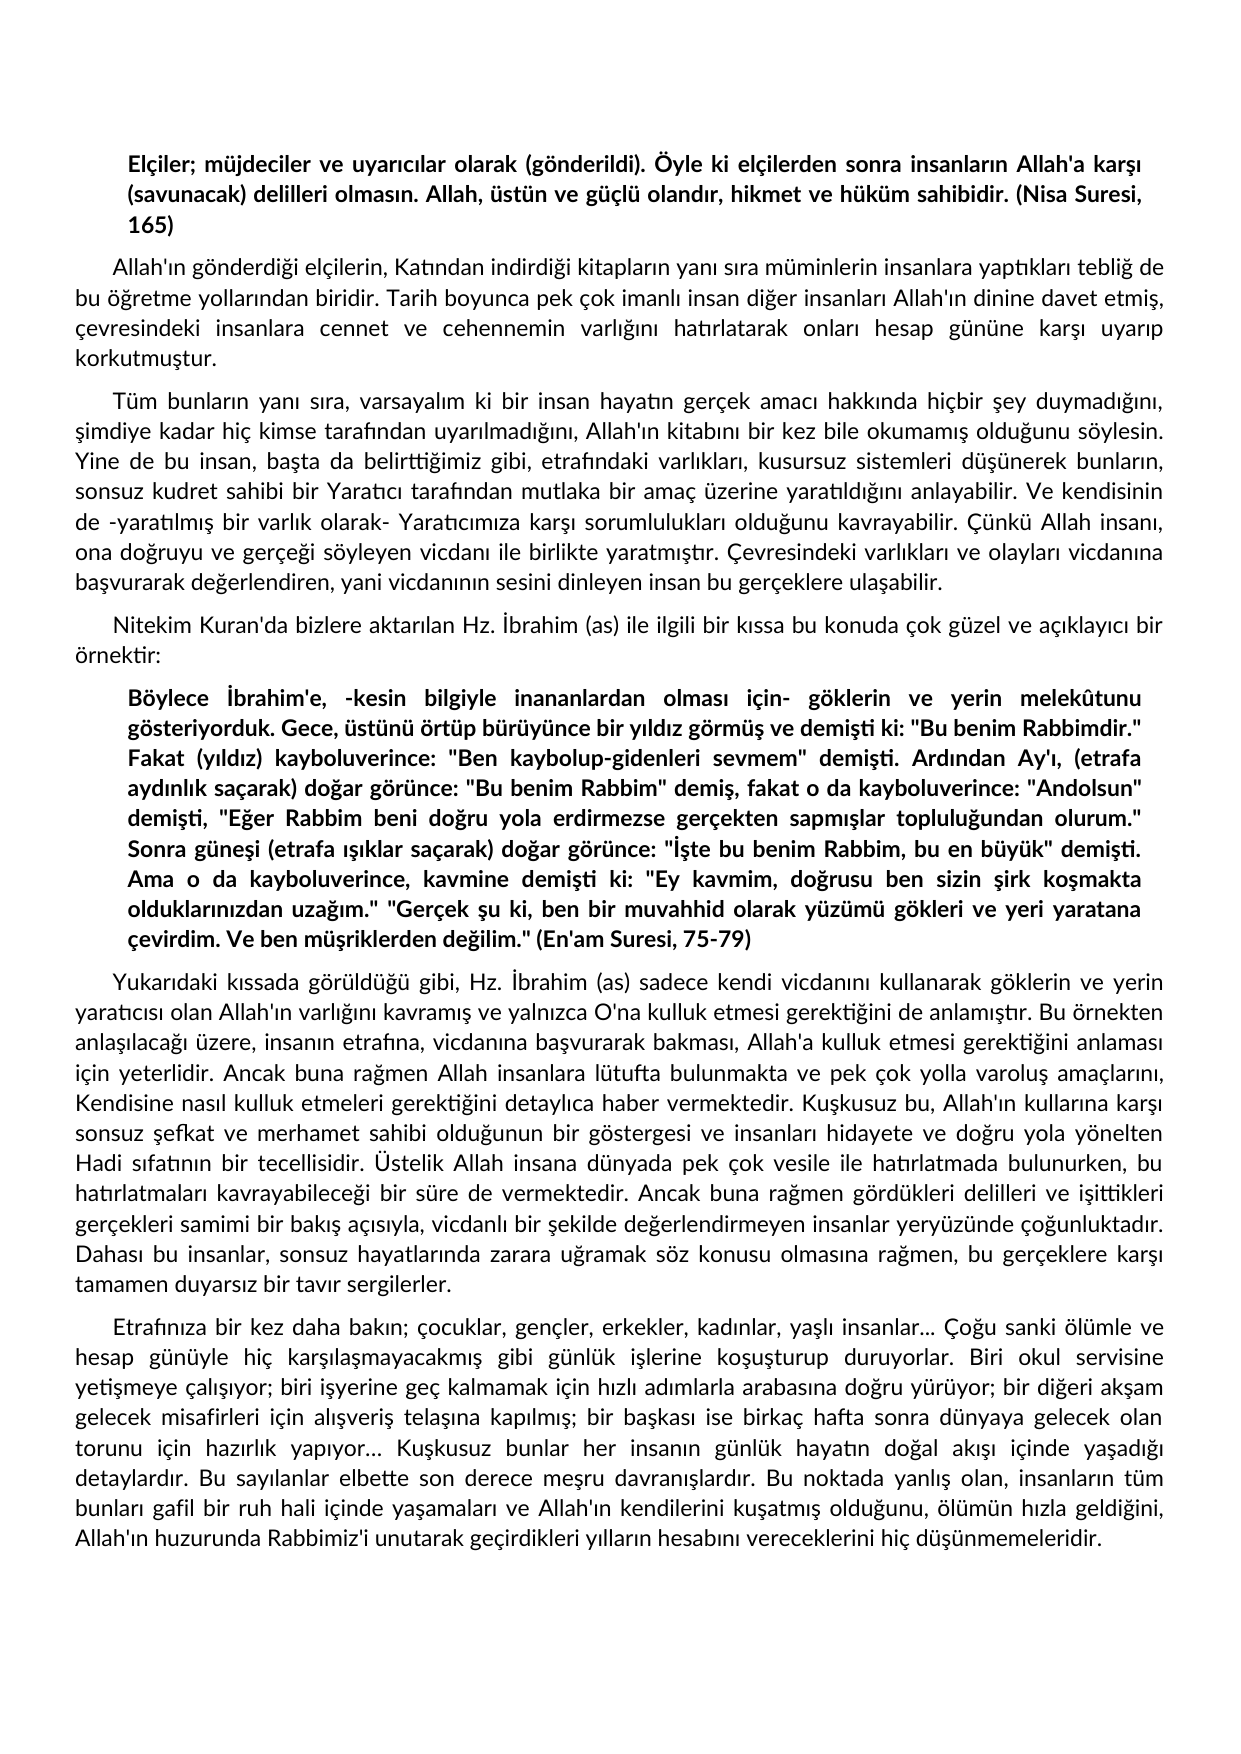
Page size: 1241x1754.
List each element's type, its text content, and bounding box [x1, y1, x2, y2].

text Allah'ın gönderdiği elçilerin, Katından indirdiği kitapların yanı sıra müminlerin insanlara yaptıkları tebliğ de bu öğretme yollarından biridir. Tarih boyunca pek çok imanlı insan diğer insanları Allah'ın dinine davet etmiş, çevresindeki insanlara cennet ve cehennemin varlığını hatırlatarak onları hesap gününe karşı uyarıp korkutmuştur. [75, 253, 1165, 371]
text Etrafınıza bir kez daha bakın; çocuklar, gençler, erkekler, kadınlar, yaşlı insanlar... Çoğu sanki ölümle ve hesap günüyle hiç karşılaşmayacakmış gibi günlük işlerine koşuşturup duruyorlar. Biri okul servisine yetişmeye çalışıyor; biri işyerine geç kalmamak için hızlı adımlarla arabasına doğru yürüyor; bir diğeri akşam gelecek misafirleri için alışveriş telaşına kapılmış; bir başkası ise birkaç hafta sonra dünyaya gelecek olan torunu için hazırlık yapıyor… Kuşkusuz bunlar her insanın günlük hayatın doğal akışı içinde yaşadığı detaylardır. Bu sayılanlar elbette son derece meşru davranışlardır. Bu noktada yanlış olan, insanların tüm bunları gafil bir ruh hali içinde yaşamaları ve Allah'ın kendilerini kuşatmış olduğunu, ölümün hızla geldiğini, Allah'ın huzurunda Rabbimiz'i unutarak geçirdikleri yılların hesabını vereceklerini hiç düşünmemeleridir. [75, 1312, 1165, 1551]
text Tüm bunların yanı sıra, varsayalım ki bir insan hayatın gerçek amacı hakkında hiçbir şey duymadığını, şimdiye kadar hiç kimse tarafından uyarılmadığını, Allah'ın kitabını bir kez bile okumamış olduğunu söylesin. Yine de bu insan, başta da belirttiğimiz gibi, etrafındaki varlıkları, kusursuz sistemleri düşünerek bunların, sonsuz kudret sahibi bir Yaratıcı tarafından mutlaka bir amaç üzerine yaratıldığını anlayabilir. Ve kendisinin de -yaratılmış bir varlık olarak- Yaratıcımıza karşı sorumlulukları olduğunu kavrayabilir. Çünkü Allah insanı, ona doğruyu ve gerçeği söyleyen vicdanı ile birlikte yaratmıştır. Çevresindeki varlıkları ve olayları vicdanına başvurarak değerlendiren, yani vicdanının sesini dinleyen insan bu gerçeklere ulaşabilir. [75, 386, 1165, 595]
text Yukarıdaki kıssada görüldüğü gibi, Hz. İbrahim (as) sadece kendi vicdanını kullanarak göklerin ve yerin yaratıcısı olan Allah'ın varlığını kavramış ve yalnızca O'na kulluk etmesi gerektiğini de anlamıştır. Bu örnekten anlaşılacağı üzere, insanın etrafına, vicdanına başvurarak bakması, Allah'a kulluk etmesi gerektiğini anlaması için yeterlidir. Ancak buna rağmen Allah insanlara lütufta bulunmakta ve pek çok yolla varoluş amaçlarını, Kendisine nasıl kulluk etmeleri gerektiğini detaylıca haber vermektedir. Kuşkusuz bu, Allah'ın kullarına karşı sonsuz şefkat ve merhamet sahibi olduğunun bir göstergesi ve insanları hidayete ve doğru yola yönelten Hadi sıfatının bir tecellisidir. Üstelik Allah insana dünyada pek çok vesile ile hatırlatmada bulunurken, bu hatırlatmaları kavrayabileceği bir süre de vermektedir. Ancak buna rağmen gördükleri delilleri ve işittikleri gerçekleri samimi bir bakış açısıyla, vicdanlı bir şekilde değerlendirmeyen insanlar yeryüzünde çoğunluktadır. Dahası bu insanlar, sonsuz hayatlarında zarara uğramak söz konusu olmasına rağmen, bu gerçeklere karşı tamamen duyarsız bir tavır sergilerler. [75, 968, 1165, 1297]
text Böylece İbrahim'e, -kesin bilgiyle inananlardan olması için- göklerin ve yerin melekûtunu gösteriyorduk. Gece, üstünü örtüp bürüyünce bir yıldız görmüş ve demişti ki: "Bu benim Rabbimdir." Fakat (yıldız) kayboluverince: "Ben kaybolup-gidenleri sevmem" demişti. Ardından Ay'ı, (etrafa aydınlık saçarak) doğar görünce: "Bu benim Rabbim" demiş, fakat o da kayboluverince: "Andolsun" demişti, "Eğer Rabbim beni doğru yola erdirmezse gerçekten sapmışlar topluluğundan olurum." Sonra güneşi (etrafa ışıklar saçarak) doğar görünce: "İşte bu benim Rabbim, bu en büyük" demişti. Ama o da kayboluverince, kavmine demişti ki: "Ey kavmim, doğrusu ben sizin şirk koşmakta olduklarınızdan uzağım." "Gerçek şu ki, ben bir muvahhid olarak yüzümü gökleri ve yeri yaratana çevirdim. Ve ben müşriklerden değilim." (En'am Suresi, 75-79) [127, 683, 1143, 952]
text Nitekim Kuran'da bizlere aktarılan Hz. İbrahim (as) ile ilgili bir kıssa bu konuda çok güzel ve açıklayıcı bir örnektir: [75, 610, 1165, 668]
text Elçiler; müjdeciler ve uyarıcılar olarak (gönderildi). Öyle ki elçilerden sonra insanların Allah'a karşı (savunacak) delilleri olmasın. Allah, üstün ve güçlü olandır, hikmet ve hüküm sahibidir. (Nisa Suresi, 165) [127, 150, 1143, 238]
